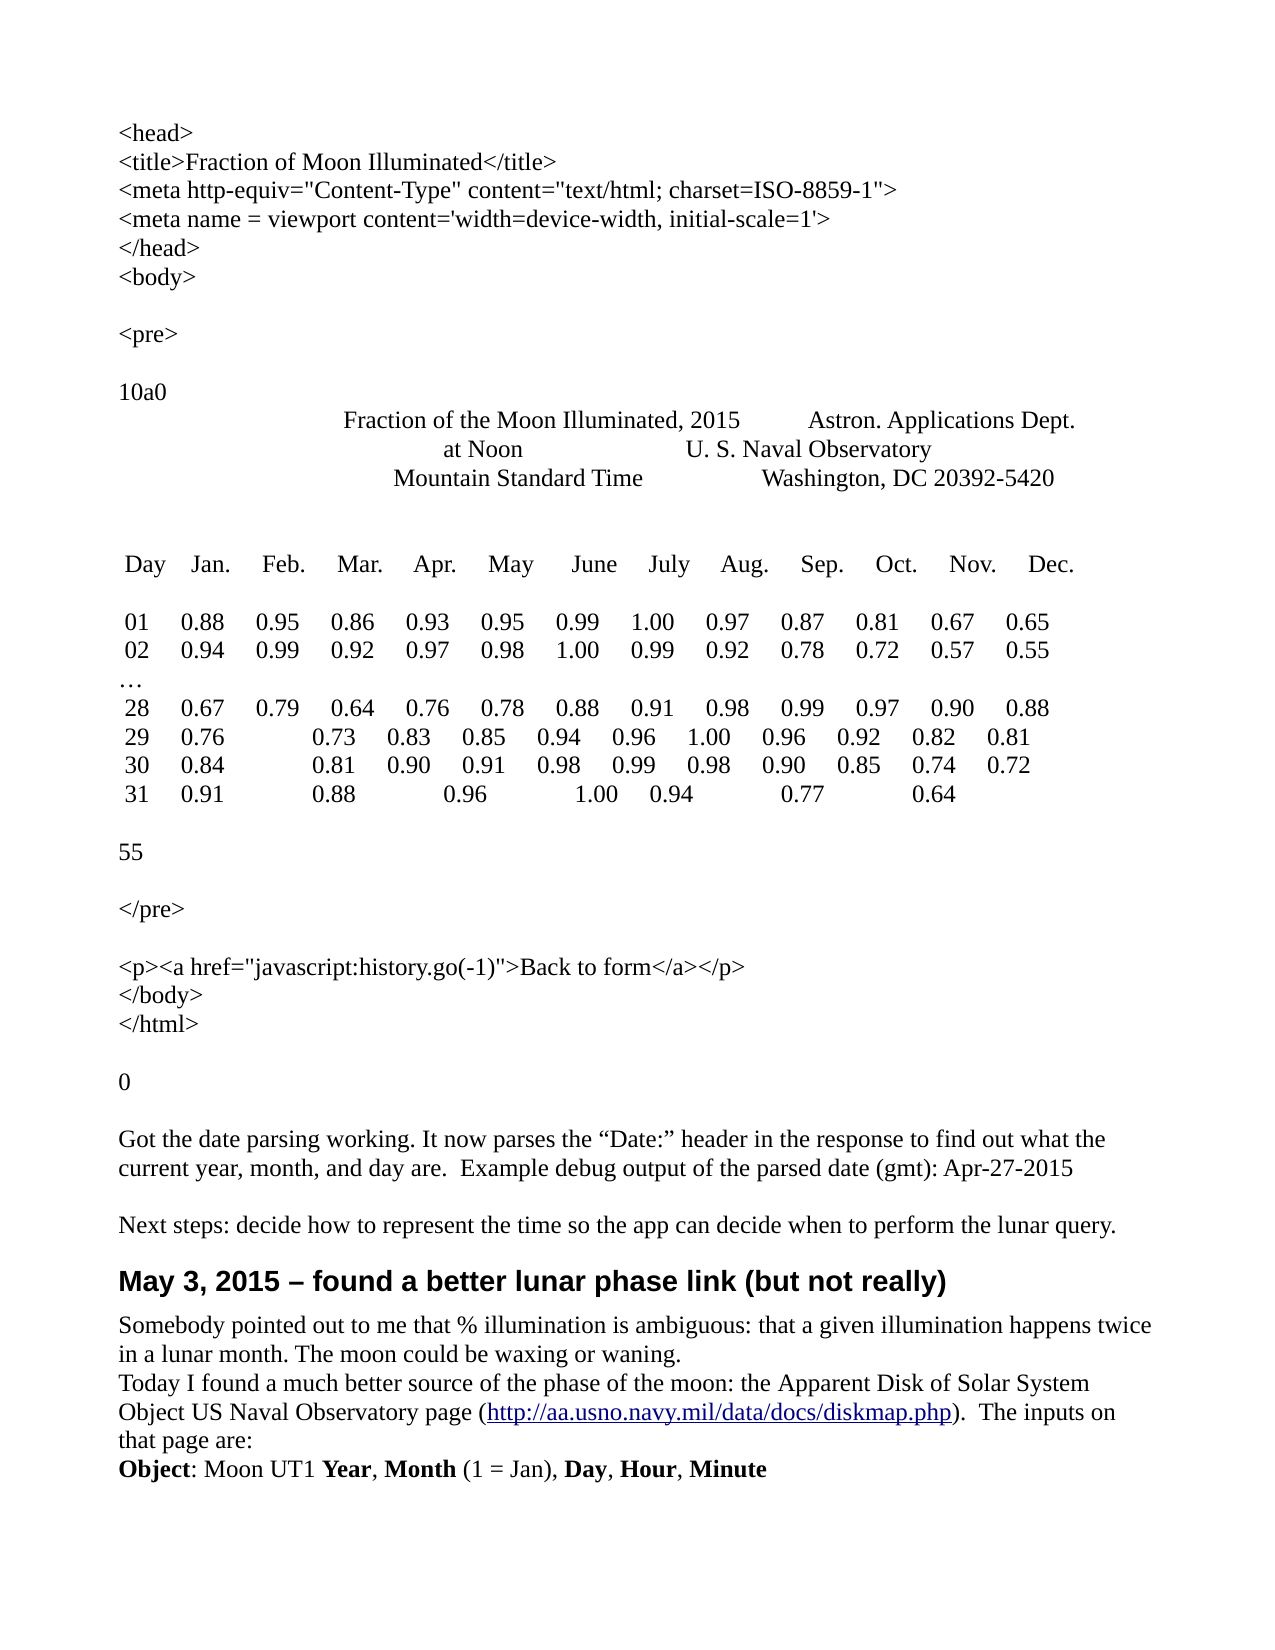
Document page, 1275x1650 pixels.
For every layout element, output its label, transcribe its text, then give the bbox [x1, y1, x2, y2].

text 55 [118, 837, 1157, 866]
text <head> [118, 118, 1157, 147]
text </body> [118, 981, 1157, 1009]
text <meta http-equiv="Content-Type" content="text/html; charset=ISO-8859-1"> [118, 176, 1157, 204]
text 10a0 [118, 377, 1157, 406]
text Next steps: decide how to represent the time so the app can decide when to perform the lunar query. [118, 1211, 1157, 1239]
text at Noon U. S. Naval Observatory [118, 434, 1157, 463]
text Mountain Standard Time Washington, DC 20392-5420 [118, 463, 1157, 492]
text <pre> [118, 319, 1157, 348]
text </html> [118, 1009, 1157, 1038]
subtitle May 3, 2015 – found a better lunar phase link (but not really) [118, 1264, 1157, 1298]
text Today I found a much better source of the phase of the moon: the Apparent Disk of Solar System Object US Naval Observatory page (http://aa.usno.navy.mil/data/docs/diskmap.php). The inputs on that page are: [118, 1368, 1157, 1454]
text 02 0.94 0.99 0.92 0.97 0.98 1.00 0.99 0.92 0.78 0.72 0.57 0.55 [118, 636, 1157, 664]
text <p><a href="javascript:history.go(-1)">Back to form</a></p> [118, 952, 1157, 981]
text </pre> [118, 894, 1157, 923]
text 31 0.91 0.88 0.96 1.00 0.94 0.77 0.64 [118, 779, 1157, 808]
text 28 0.67 0.79 0.64 0.76 0.78 0.88 0.91 0.98 0.99 0.97 0.90 0.88 [118, 693, 1157, 722]
text 0 [118, 1067, 1157, 1096]
text <title>Fraction of Moon Illuminated</title> [118, 147, 1157, 176]
text Somebody pointed out to me that % illumination is ambiguous: that a given illumination happens twice in a lunar month. The moon could be waxing or waning. [118, 1310, 1157, 1368]
text Fraction of the Moon Illuminated, 2015 Astron. Applications Dept. [118, 406, 1157, 434]
text Day Jan. Feb. Mar. Apr. May June July Aug. Sep. Oct. Nov. Dec. [118, 549, 1157, 578]
text <meta name = viewport content='width=device-width, initial-scale=1'> [118, 204, 1157, 233]
text </head> [118, 233, 1157, 262]
text 29 0.76 0.73 0.83 0.85 0.94 0.96 1.00 0.96 0.92 0.82 0.81 [118, 722, 1157, 751]
text Got the date parsing working. It now parses the “Date:” header in the response to find out what the current year, month, and day are. Example debug output of the parsed date (gmt): Apr-27-2015 [118, 1124, 1157, 1182]
text 30 0.84 0.81 0.90 0.91 0.98 0.99 0.98 0.90 0.85 0.74 0.72 [118, 751, 1157, 779]
text Object: Moon UT1 Year, Month (1 = Jan), Day, Hour, Minute [118, 1454, 1157, 1483]
text 01 0.88 0.95 0.86 0.93 0.95 0.99 1.00 0.97 0.87 0.81 0.67 0.65 [118, 607, 1157, 636]
text … [118, 664, 1157, 693]
text <body> [118, 262, 1157, 291]
